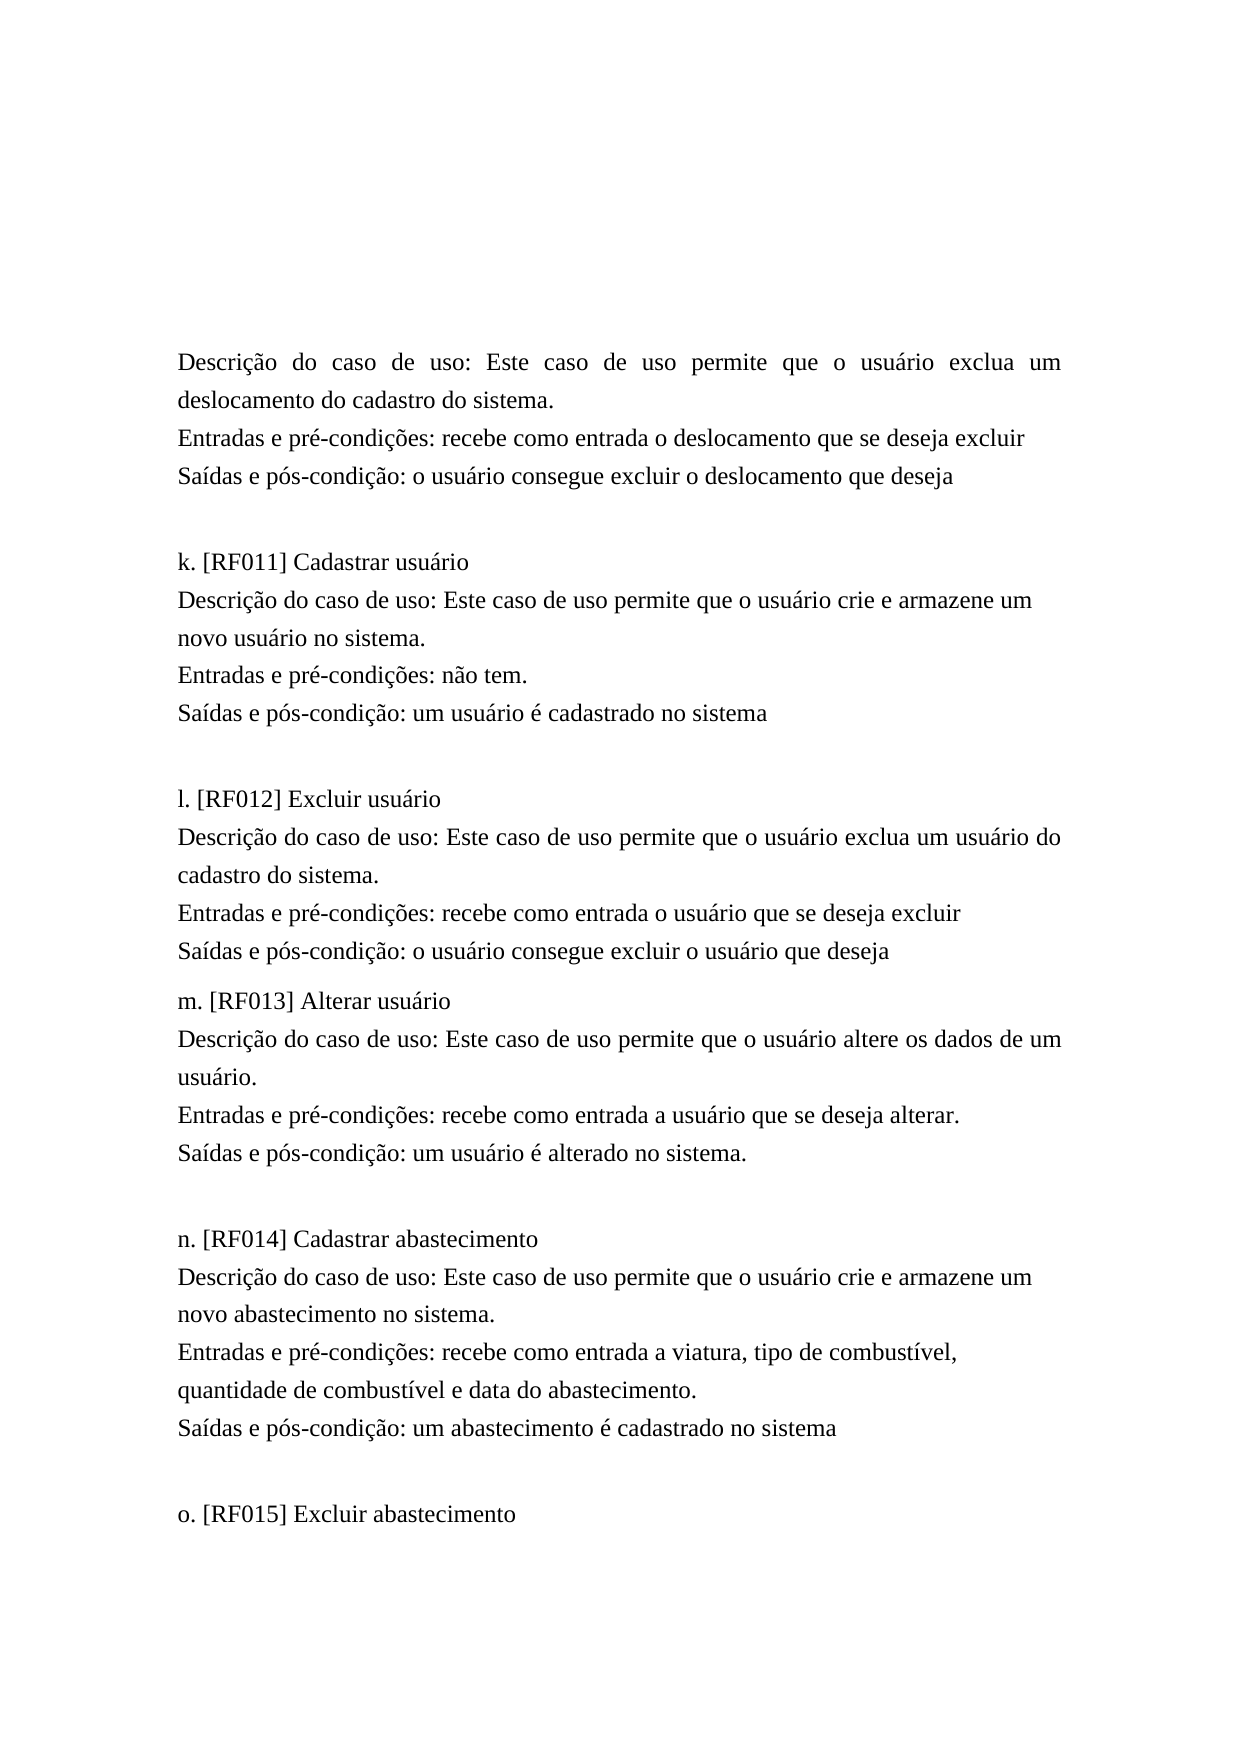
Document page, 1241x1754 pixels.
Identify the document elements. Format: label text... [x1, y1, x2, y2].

text o. [RF015] Excluir abastecimento [177, 1500, 1063, 1528]
text Descrição do caso de uso: Este caso de uso permite que o usuário crie e armazene um novo abastecimento no sistema. [177, 1263, 1063, 1328]
text Saídas e pós-condição: o usuário consegue excluir o usuário que deseja [177, 937, 1063, 964]
text k. [RF011] Cadastrar usuário [177, 548, 1063, 576]
text Entradas e pré-condições: recebe como entrada a usuário que se deseja alterar. [177, 1101, 1063, 1129]
text n. [RF014] Cadastrar abastecimento [177, 1225, 1063, 1252]
text Entradas e pré-condições: recebe como entrada a viatura, tipo de combustível, quantidade de combustível e data do abastecimento. [177, 1338, 1063, 1404]
text Saídas e pós-condição: o usuário consegue excluir o deslocamento que deseja [177, 462, 1063, 490]
text Descrição do caso de uso: Este caso de uso permite que o usuário altere os dados de um usuário. [177, 1025, 1063, 1091]
text Descrição do caso de uso: Este caso de uso permite que o usuário exclua um deslocamento do cadastro do sistema. [177, 348, 1063, 414]
text Descrição do caso de uso: Este caso de uso permite que o usuário crie e armazene um novo usuário no sistema. [177, 586, 1063, 651]
text l. [RF012] Excluir usuário [177, 785, 1063, 813]
text Descrição do caso de uso: Este caso de uso permite que o usuário exclua um usuário do cadastro do sistema. [177, 823, 1063, 889]
text Saídas e pós-condição: um usuário é cadastrado no sistema [177, 699, 1063, 727]
text Entradas e pré-condições: recebe como entrada o deslocamento que se deseja excluir [177, 424, 1063, 452]
text Entradas e pré-condições: recebe como entrada o usuário que se deseja excluir [177, 899, 1063, 927]
text Saídas e pós-condição: um usuário é alterado no sistema. [177, 1139, 1063, 1167]
text m. [RF013] Alterar usuário [177, 987, 1063, 1015]
text Entradas e pré-condições: não tem. [177, 662, 1063, 689]
text Saídas e pós-condição: um abastecimento é cadastrado no sistema [177, 1414, 1063, 1442]
